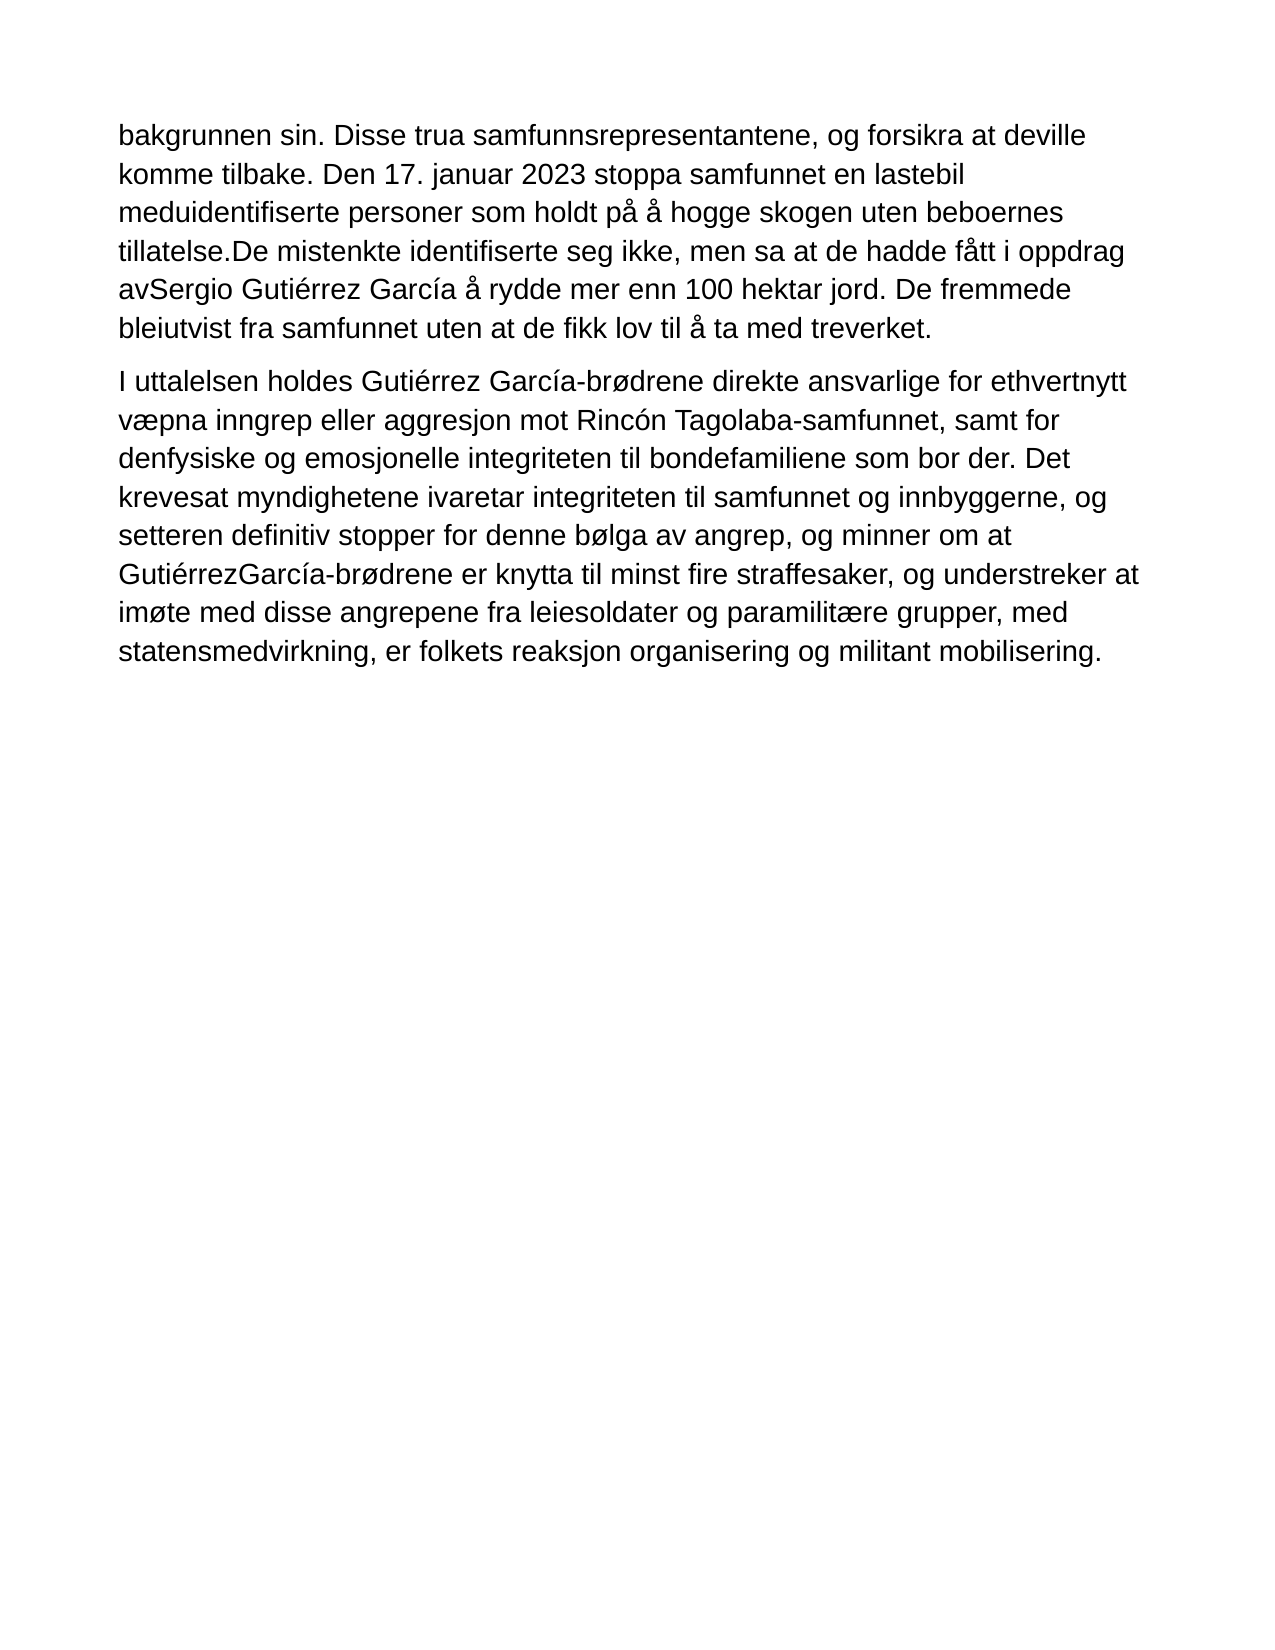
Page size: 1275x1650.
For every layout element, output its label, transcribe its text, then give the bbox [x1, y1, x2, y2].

text I uttalelsen holdes Gutiérrez García-brødrene direkte ansvarlige for ethvertnytt væpna inngrep eller aggresjon mot Rincón Tagolaba-samfunnet, samt for denfysiske og emosjonelle integriteten til bondefamiliene som bor der. Det krevesat myndighetene ivaretar integriteten til samfunnet og innbyggerne, og setteren definitiv stopper for denne bølga av angrep, og minner om at GutiérrezGarcía-brødrene er knytta til minst fire straffesaker, og understreker at imøte med disse angrepene fra leiesoldater og paramilitære grupper, med statensmedvirkning, er folkets reaksjon organisering og militant mobilisering. [118, 364, 1157, 667]
text bakgrunnen sin. Disse trua samfunnsrepresentantene, og forsikra at deville komme tilbake. Den 17. januar 2023 stoppa samfunnet en lastebil meduidentifiserte personer som holdt på å hogge skogen uten beboernes tillatelse.De mistenkte identifiserte seg ikke, men sa at de hadde fått i oppdrag avSergio Gutiérrez García å rydde mer enn 100 hektar jord. De fremmede bleiutvist fra samfunnet uten at de fikk lov til å ta med treverket. [118, 118, 1157, 344]
